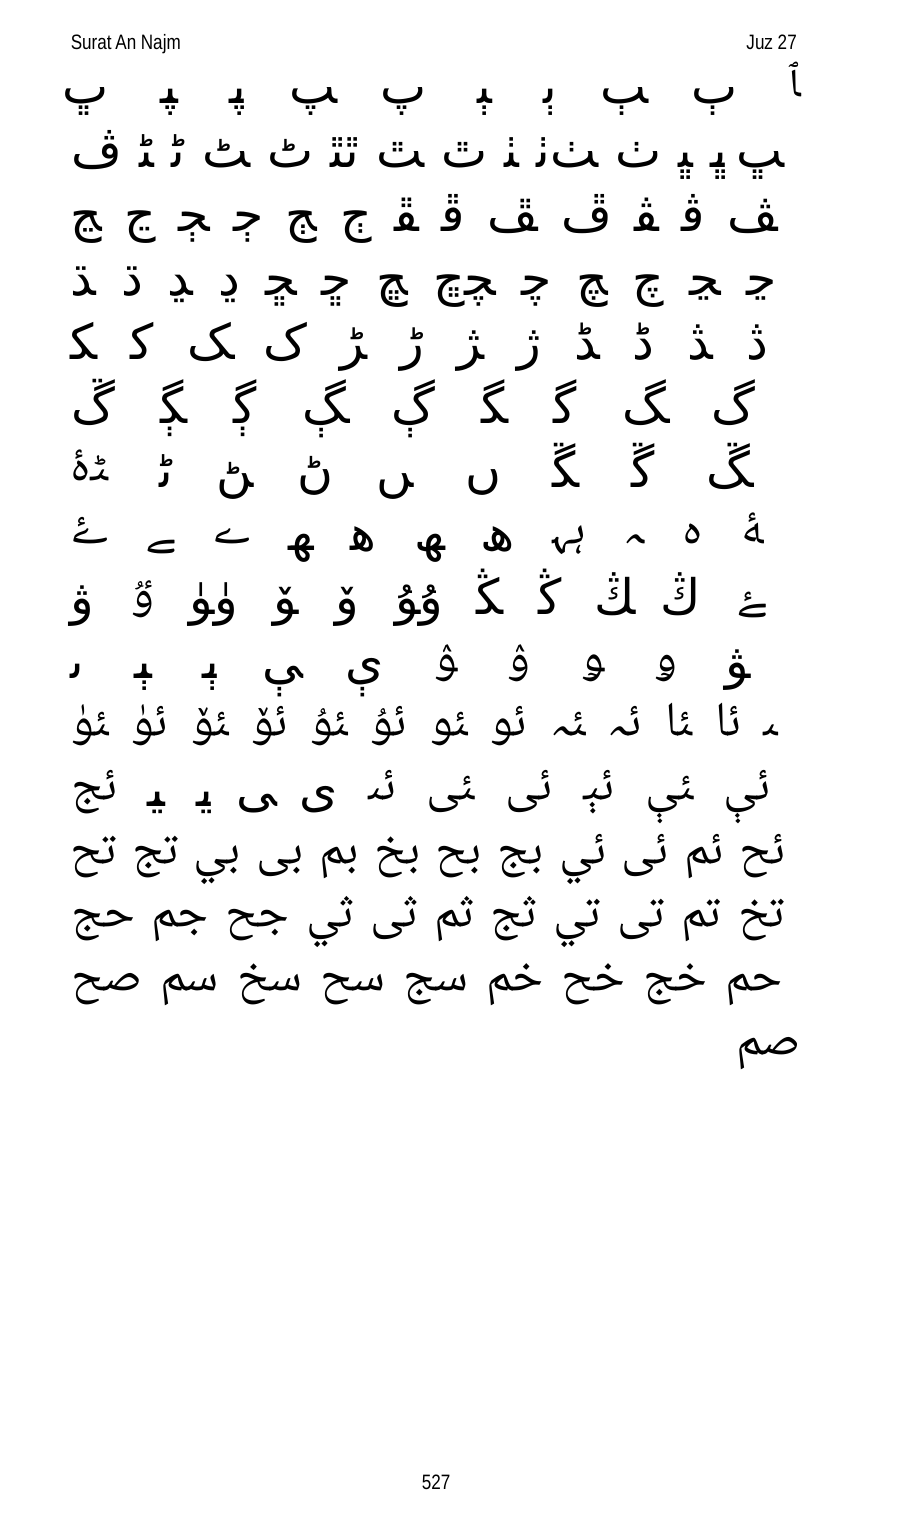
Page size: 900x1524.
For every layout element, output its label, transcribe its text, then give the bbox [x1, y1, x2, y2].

text ﮥ ﮦ ﮧ ﮨﮩ ﮪ ﮫ ﮬ ﮭ ﮮ ﮯ ﮰ [71, 507, 801, 571]
text ﰘ ﰙ ﰚ ﰛ ﰜ ﰝ ﰞ ﰟ ﰠ ﰡ [71, 954, 801, 1082]
text ﭫ ﭬ ﭭ ﭮ ﭯ ﭰ ﭱ ﭲ ﭳ ﭴ ﭵ ﭶ ﭷ [71, 188, 801, 252]
text ﮛ ﮜ ﮝ ﮞ ﮟ ﮠ ﮡ ﮢ ﮣﮤ [71, 443, 801, 507]
text ﮒ ﮓ ﮔ ﮕ ﮖ ﮗ ﮘ ﮙ ﮚ [71, 379, 801, 443]
text ﯟ ﯠ ﯡ ﯢ ﯣ ﯤ ﯥ ﯦ ﯧ ﯨ [71, 635, 801, 698]
text ﯩ ﯪ ﯫ ﯬ ﯭ ﯮ ﯯ ﯰ ﯱ ﯲ ﯳ ﯴ ﯵ [71, 698, 801, 762]
text ﮱ ﯓ ﯔ ﯕ ﯖ ﯗﯘ ﯙ ﯚ ﯛﯜ ﯝ ﯞ [71, 571, 801, 635]
text ﭸ ﭹ ﭺ ﭻ ﭼ ﭽﭾ ﭿ ﮀ ﮁ ﮂ ﮃ ﮄ ﮅ [71, 252, 801, 315]
text ﮆ ﮇ ﮈ ﮉ ﮊ ﮋ ﮌ ﮍ ﮎ ﮏ ﮐ ﮑ [71, 315, 801, 379]
text ﭑ ﭒ ﭓ ﭔ ﭕ ﭖ ﭗ ﭘ ﭙ ﭚ [71, 60, 801, 124]
text ﯶ ﯷ ﯸ ﯹ ﯺ ﯻ ﯼ ﯽ ﯾ ﯿ ﰀ [71, 762, 801, 826]
text ﰁ ﰂ ﰃ ﰄ ﰅ ﰆ ﰇ ﰈ ﰉ ﰊ ﰋ ﰌ [71, 826, 801, 890]
text ﭛ ﭜ ﭝ ﭞ ﭟﭠ ﭡ ﭢ ﭣ ﭤﭥ ﭦ ﭧ ﭨ ﭩ ﭪ [71, 124, 801, 188]
text ﰍ ﰎ ﰏ ﰐ ﰑ ﰒ ﰓ ﰔ ﰕ ﰖ ﰗ [71, 890, 801, 954]
